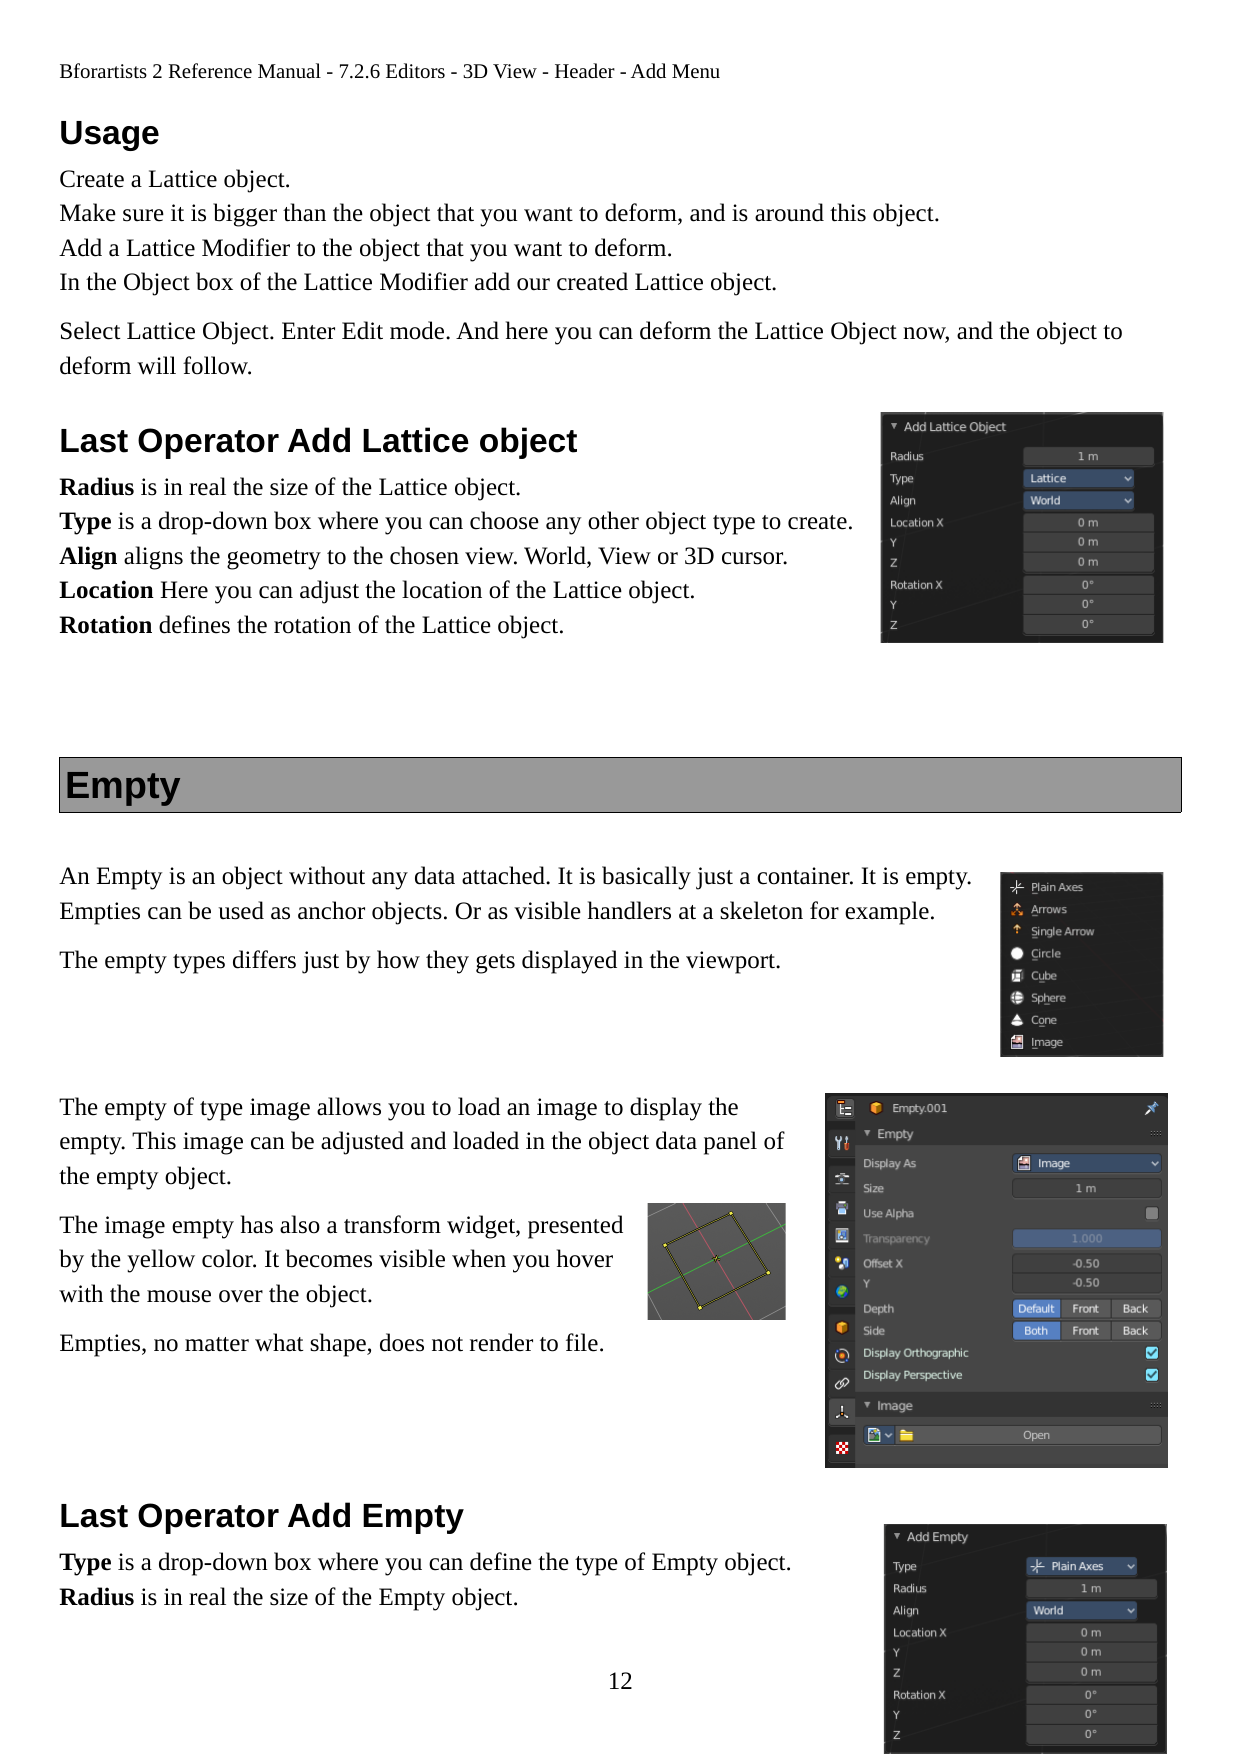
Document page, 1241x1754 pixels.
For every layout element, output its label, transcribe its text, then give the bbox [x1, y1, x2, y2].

picture [647, 1203, 786, 1320]
text Create a Lattice object. Make sure it is bigger than the object that you want to deform, and is around this object. Add a Lattice Modifier to the object that you want to deform. In the Object box of the Lattice Modifier add our created Lattice object. [59, 164, 1181, 296]
text Type is a drop-down box where you can define the type of Empty object. Radius is in real the size of the Empty object. [59, 1547, 883, 1610]
subtitle Last Operator Add Empty [59, 1496, 1181, 1535]
text The image empty has also a transform widget, presented by the yellow color. It becomes visible when you hover with the mouse over the object. [59, 1210, 647, 1308]
picture [880, 412, 1164, 643]
text Radius is in real the size of the Lattice object. Type is a drop-down box where you can choose any other object type to create. Align aligns the geometry to the chosen view. World, View or 3D cursor. Location Here you can adjust the location of the Lattice object. Rotation defines the rotation of the Lattice object. [59, 472, 880, 638]
text Empties, no matter what shape, does not render to file. [59, 1328, 825, 1357]
picture [883, 1524, 1167, 1754]
subtitle [1164, 421, 1181, 459]
text The empty types differs just by how they gets displayed in the viewport. [59, 945, 1000, 973]
picture [1000, 872, 1164, 1057]
subtitle Usage [59, 113, 1181, 151]
picture [825, 1093, 1168, 1468]
subtitle Last Operator Add Lattice object [59, 421, 880, 459]
text The empty of type image allows you to load an image to display the empty. This image can be adjusted and loaded in the object data panel of the empty object. [59, 1092, 1181, 1190]
text Select Lattice Object. Enter Edit mode. And here you can deform the Lattice Object now, and the object to deform will follow. [59, 316, 1181, 379]
table_header Empty [60, 758, 1181, 812]
text [786, 1210, 825, 1308]
text An Empty is an object without any data attached. It is basically just a container. It is empty. Empties can be used as anchor objects. Or as visible handlers at a skeleton for example. [59, 861, 1181, 924]
